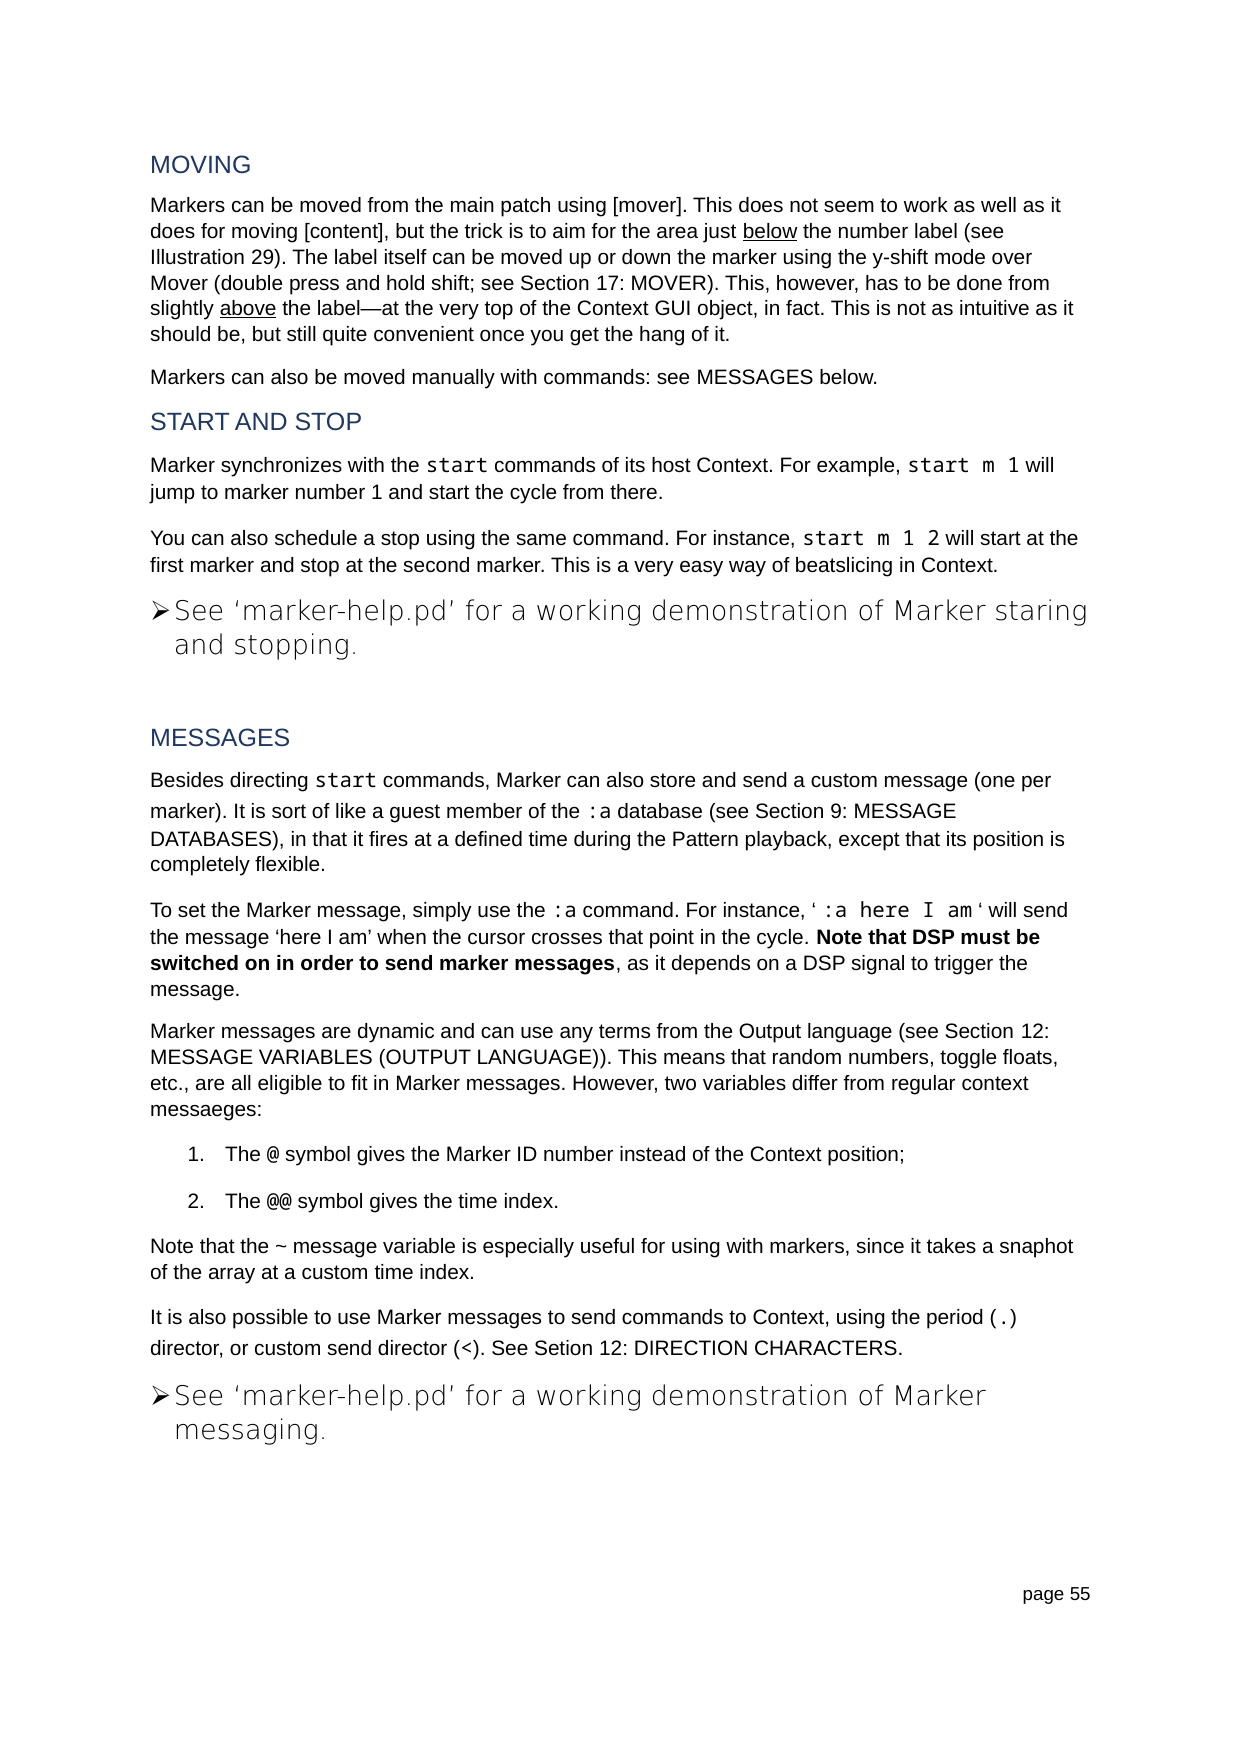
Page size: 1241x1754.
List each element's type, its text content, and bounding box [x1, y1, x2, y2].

list The @@ symbol gives the time index. [187, 1187, 1090, 1215]
text Markers can also be moved manually with commands: see MESSAGES below. [150, 364, 1090, 388]
text To set the Marker message, simply use the :a command. For instance, ‘ :a here I am ‘ will send the message ‘here I am’ when the cursor crosses that point in the cycle. Note that DSP must be switched on in order to send marker messages, as it depends on a DSP signal to trigger the message. [150, 895, 1090, 1001]
text Note that the ~ message variable is especially useful for using with markers, since it takes a snaphot of the array at a custom time index. [150, 1234, 1090, 1284]
text Markers can be moved from the main patch using [mover]. This does not seem to work as well as it does for moving [content], but the trick is to aim for the area just below the number label (see Illustration 29). The label itself can be moved up or down the marker using the y-shift mode over Mover (double press and hold shift; see Section 17: MOVER). This, however, has to be done from slightly above the label—at the very top of the Context GUI object, in fact. This is not as intuitive as it should be, but still quite convenient once you get the hang of it. [150, 193, 1090, 346]
text You can also schedule a stop using the same command. For instance, start m 1 2 will start at the first marker and stop at the second marker. This is a very easy way of beatslicing in Context. [150, 523, 1090, 577]
list See ‘marker-help.pd’ for a working demonstration of Marker staring and stopping. [150, 595, 1090, 661]
subtitle START AND STOP [150, 407, 1090, 436]
text Marker synchronizes with the start commands of its host Context. For example, start m 1 will jump to marker number 1 and start the cycle from there. [150, 450, 1090, 504]
subtitle MESSAGES [150, 723, 1090, 751]
text Marker messages are dynamic and can use any terms from the Output language (see Section 12: MESSAGE VARIABLES (OUTPUT LANGUAGE)). This means that random numbers, toggle floats, etc., are all eligible to fit in Marker messages. However, two variables differ from regular context messaeges: [150, 1019, 1090, 1121]
list See ‘marker-help.pd’ for a working demonstration of Marker messaging. [150, 1380, 1090, 1446]
text It is also possible to use Marker messages to send commands to Context, using the period (.) director, or custom send director (<). See Setion 12: DIRECTION CHARACTERS. [150, 1302, 1090, 1361]
subtitle MOVING [150, 150, 1090, 179]
list The @ symbol gives the Marker ID number instead of the Context position; [187, 1139, 1090, 1168]
text Besides directing start commands, Marker can also store and send a custom message (one per marker). It is sort of like a guest member of the :a database (see Section 9: MESSAGE DATABASES), in that it fires at a defined time during the Pattern playback, except that its position is completely flexible. [150, 766, 1090, 876]
